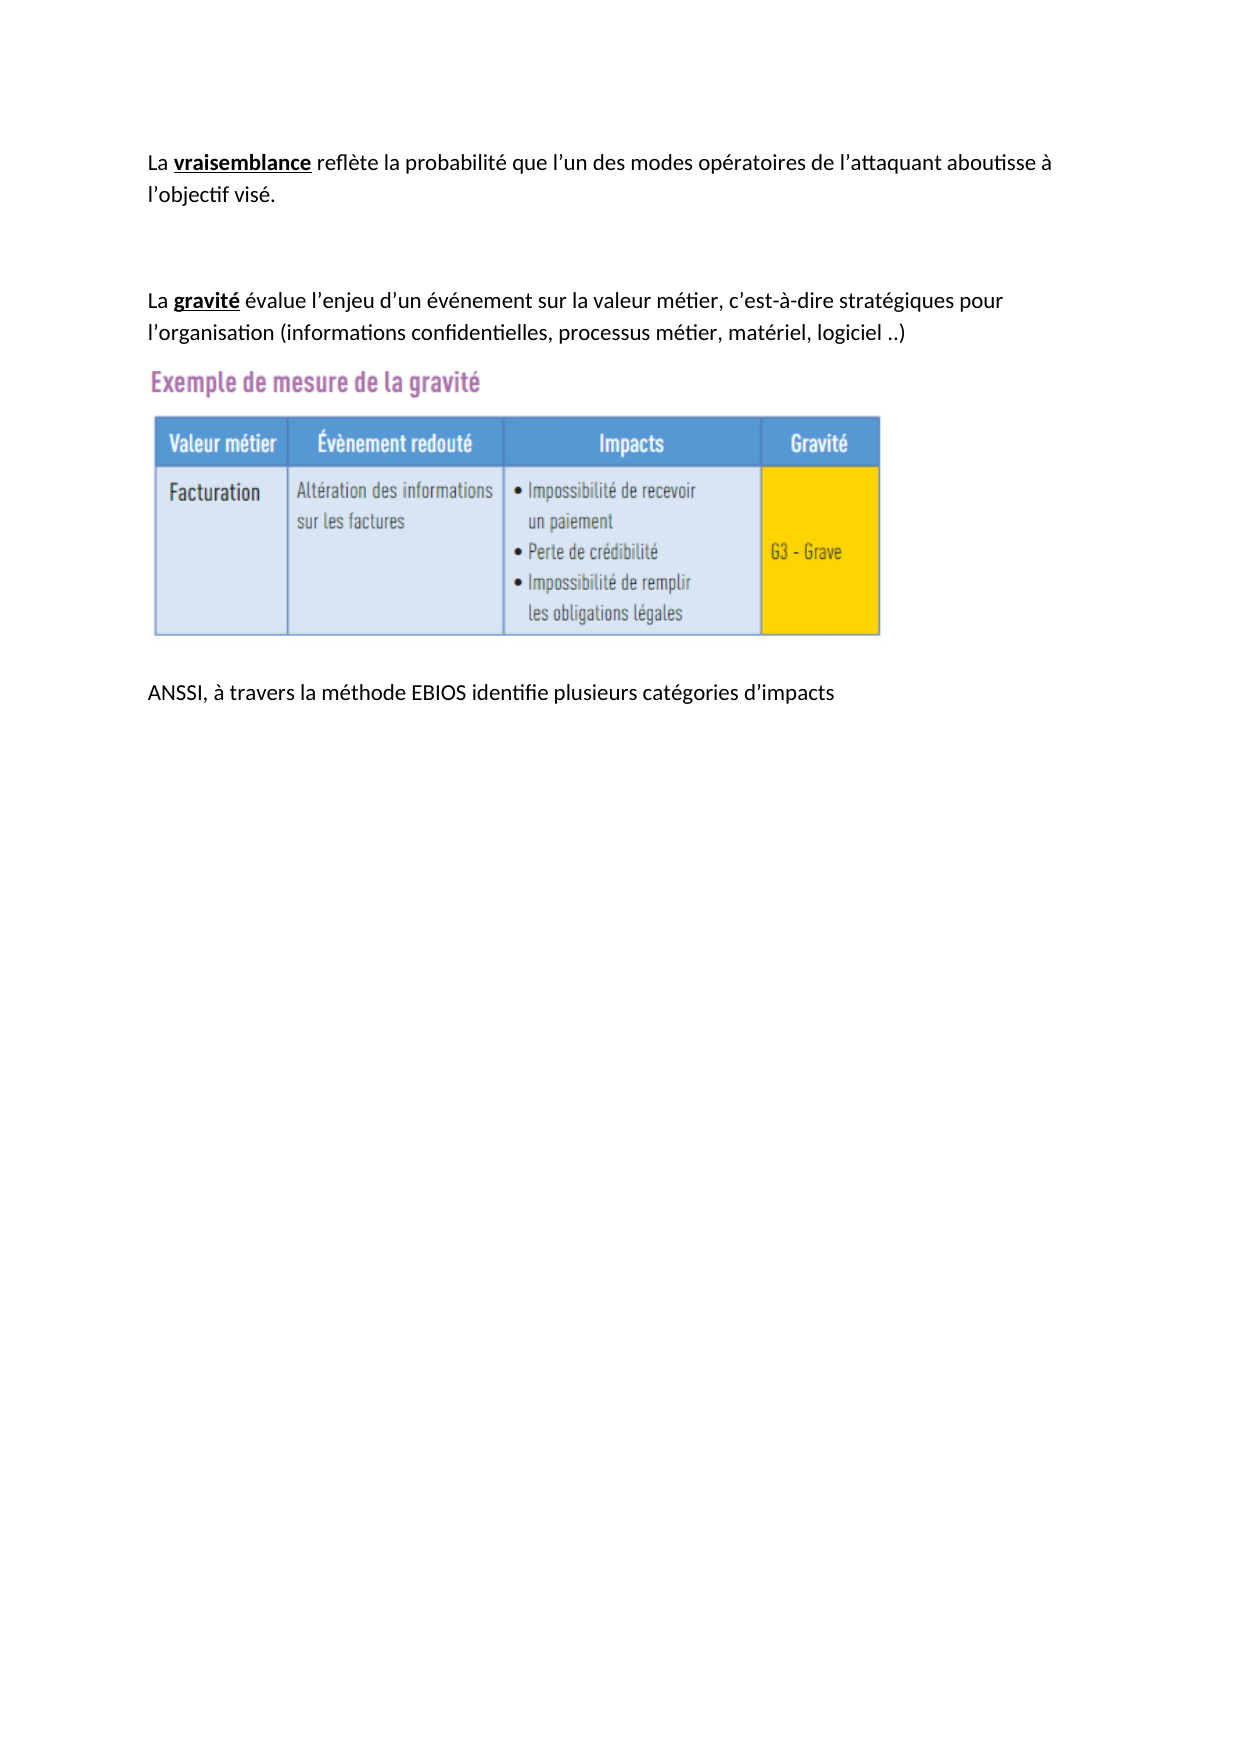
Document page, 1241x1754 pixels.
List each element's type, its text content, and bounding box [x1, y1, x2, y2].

text La vraisemblance reflète la probabilité que l’un des modes opératoires de l’attaquant aboutisse à l’objectif visé. [148, 148, 1093, 208]
text ANSSI, à travers la méthode EBIOS identifie plusieurs catégories d’impacts [148, 678, 1093, 707]
picture [147, 371, 922, 654]
text La gravité évalue l’enjeu d’un événement sur la valeur métier, c’est-à-dire stratégiques pour l’organisation (informations confidentielles, processus métier, matériel, logiciel ..) [148, 286, 1093, 346]
